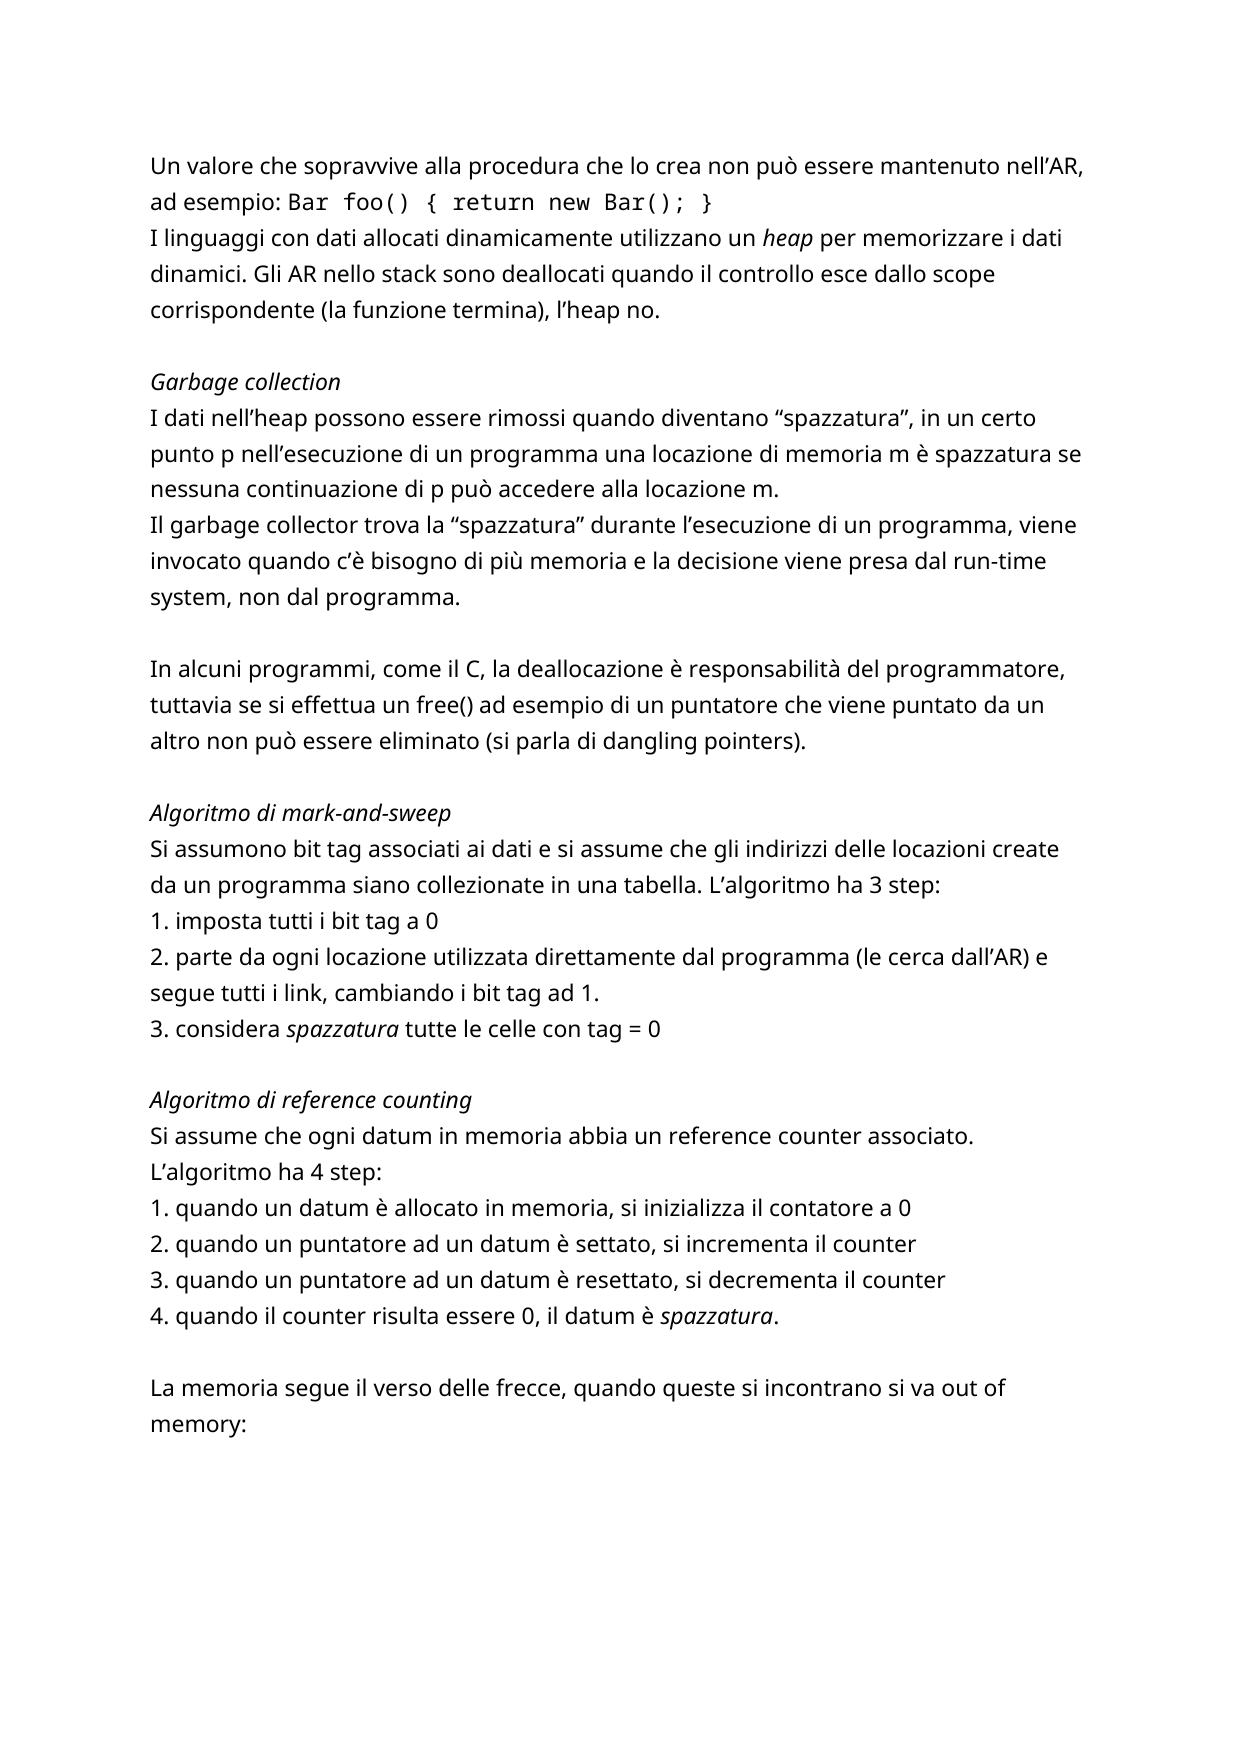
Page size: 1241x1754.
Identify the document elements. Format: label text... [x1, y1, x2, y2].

text 2. quando un puntatore ad un datum è settato, si incrementa il counter [150, 1228, 1090, 1259]
text 3. considera spazzatura tutte le celle con tag = 0 [150, 1012, 1090, 1044]
text In alcuni programmi, come il C, la deallocazione è responsabilità del programmatore, tuttavia se si effettua un free() ad esempio di un puntatore che viene puntato da un altro non può essere eliminato (si parla di dangling pointers). [150, 653, 1090, 756]
text 1. quando un datum è allocato in memoria, si inizializza il contatore a 0 [150, 1192, 1090, 1223]
text Algoritmo di mark-and-sweep [150, 797, 1090, 828]
text Garbage collection [150, 366, 1090, 397]
text 2. parte da ogni locazione utilizzata direttamente dal programma (le cerca dall’AR) e segue tutti i link, cambiando i bit tag ad 1. [150, 941, 1090, 1008]
text I dati nell’heap possono essere rimossi quando diventano “spazzatura”, in un certo punto p nell’esecuzione di un programma una locazione di memoria m è spazzatura se nessuna continuazione di p può accedere alla locazione m. [150, 402, 1090, 505]
text Un valore che sopravvive alla procedura che lo crea non può essere mantenuto nell’AR, ad esempio: Bar foo() { return new Bar(); } [150, 150, 1090, 217]
text La memoria segue il verso delle frecce, quando queste si incontrano si va out of memory: [150, 1372, 1090, 1439]
text 4. quando il counter risulta essere 0, il datum è spazzatura. [150, 1300, 1090, 1331]
text Si assume che ogni datum in memoria abbia un reference counter associato. L’algoritmo ha 4 step: [150, 1120, 1090, 1187]
text 3. quando un puntatore ad un datum è resettato, si decrementa il counter [150, 1264, 1090, 1295]
text 1. imposta tutti i bit tag a 0 [150, 905, 1090, 936]
text Si assumono bit tag associati ai dati e si assume che gli indirizzi delle locazioni create da un programma siano collezionate in una tabella. L’algoritmo ha 3 step: [150, 833, 1090, 900]
text Algoritmo di reference counting [150, 1084, 1090, 1116]
text I linguaggi con dati allocati dinamicamente utilizzano un heap per memorizzare i dati dinamici. Gli AR nello stack sono deallocati quando il controllo esce dallo scope corrispondente (la funzione termina), l’heap no. [150, 222, 1090, 325]
text Il garbage collector trova la “spazzatura” durante l’esecuzione di un programma, viene invocato quando c’è bisogno di più memoria e la decisione viene presa dal run-time system, non dal programma. [150, 509, 1090, 612]
